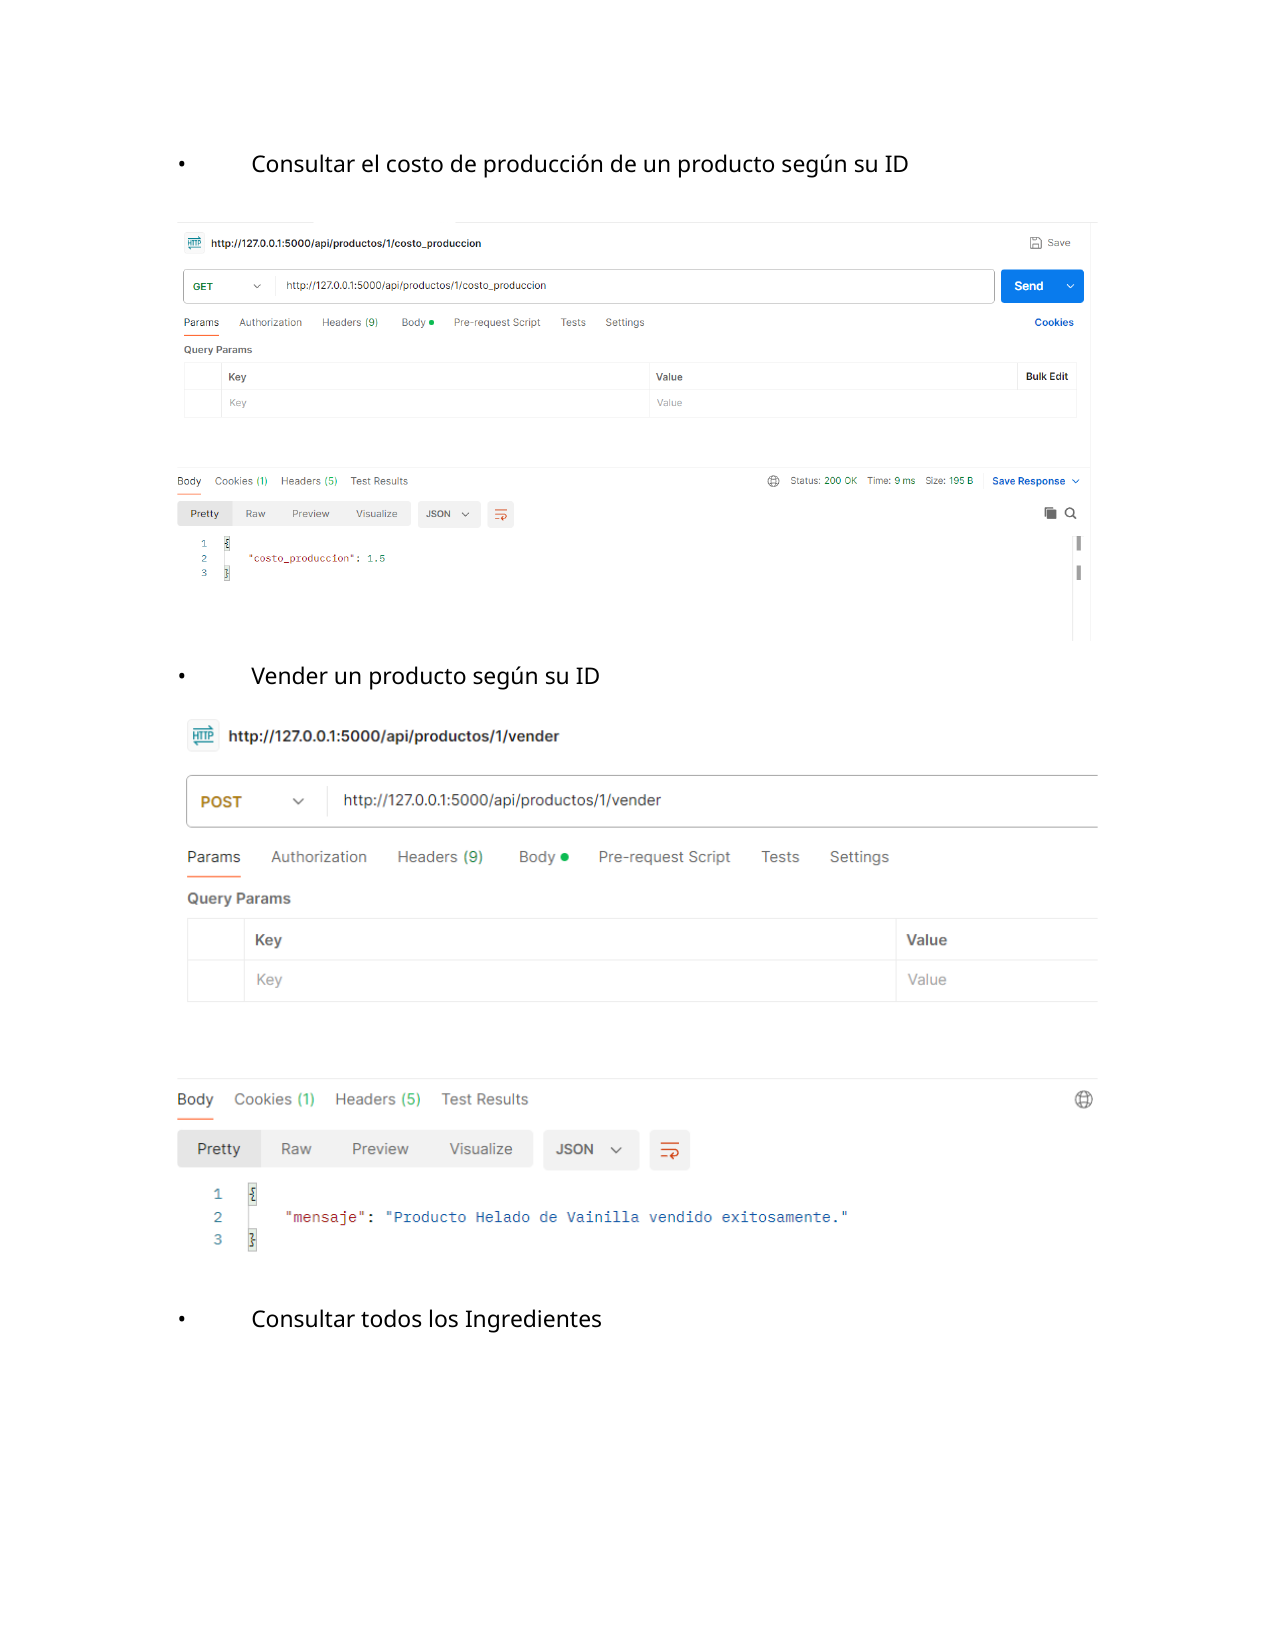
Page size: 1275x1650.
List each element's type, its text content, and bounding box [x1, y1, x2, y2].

list Vender un producto según su ID [177, 660, 1098, 691]
list Consultar todos los Ingredientes [177, 1302, 1098, 1334]
list Consultar el costo de producción de un producto según su ID [177, 148, 1098, 179]
